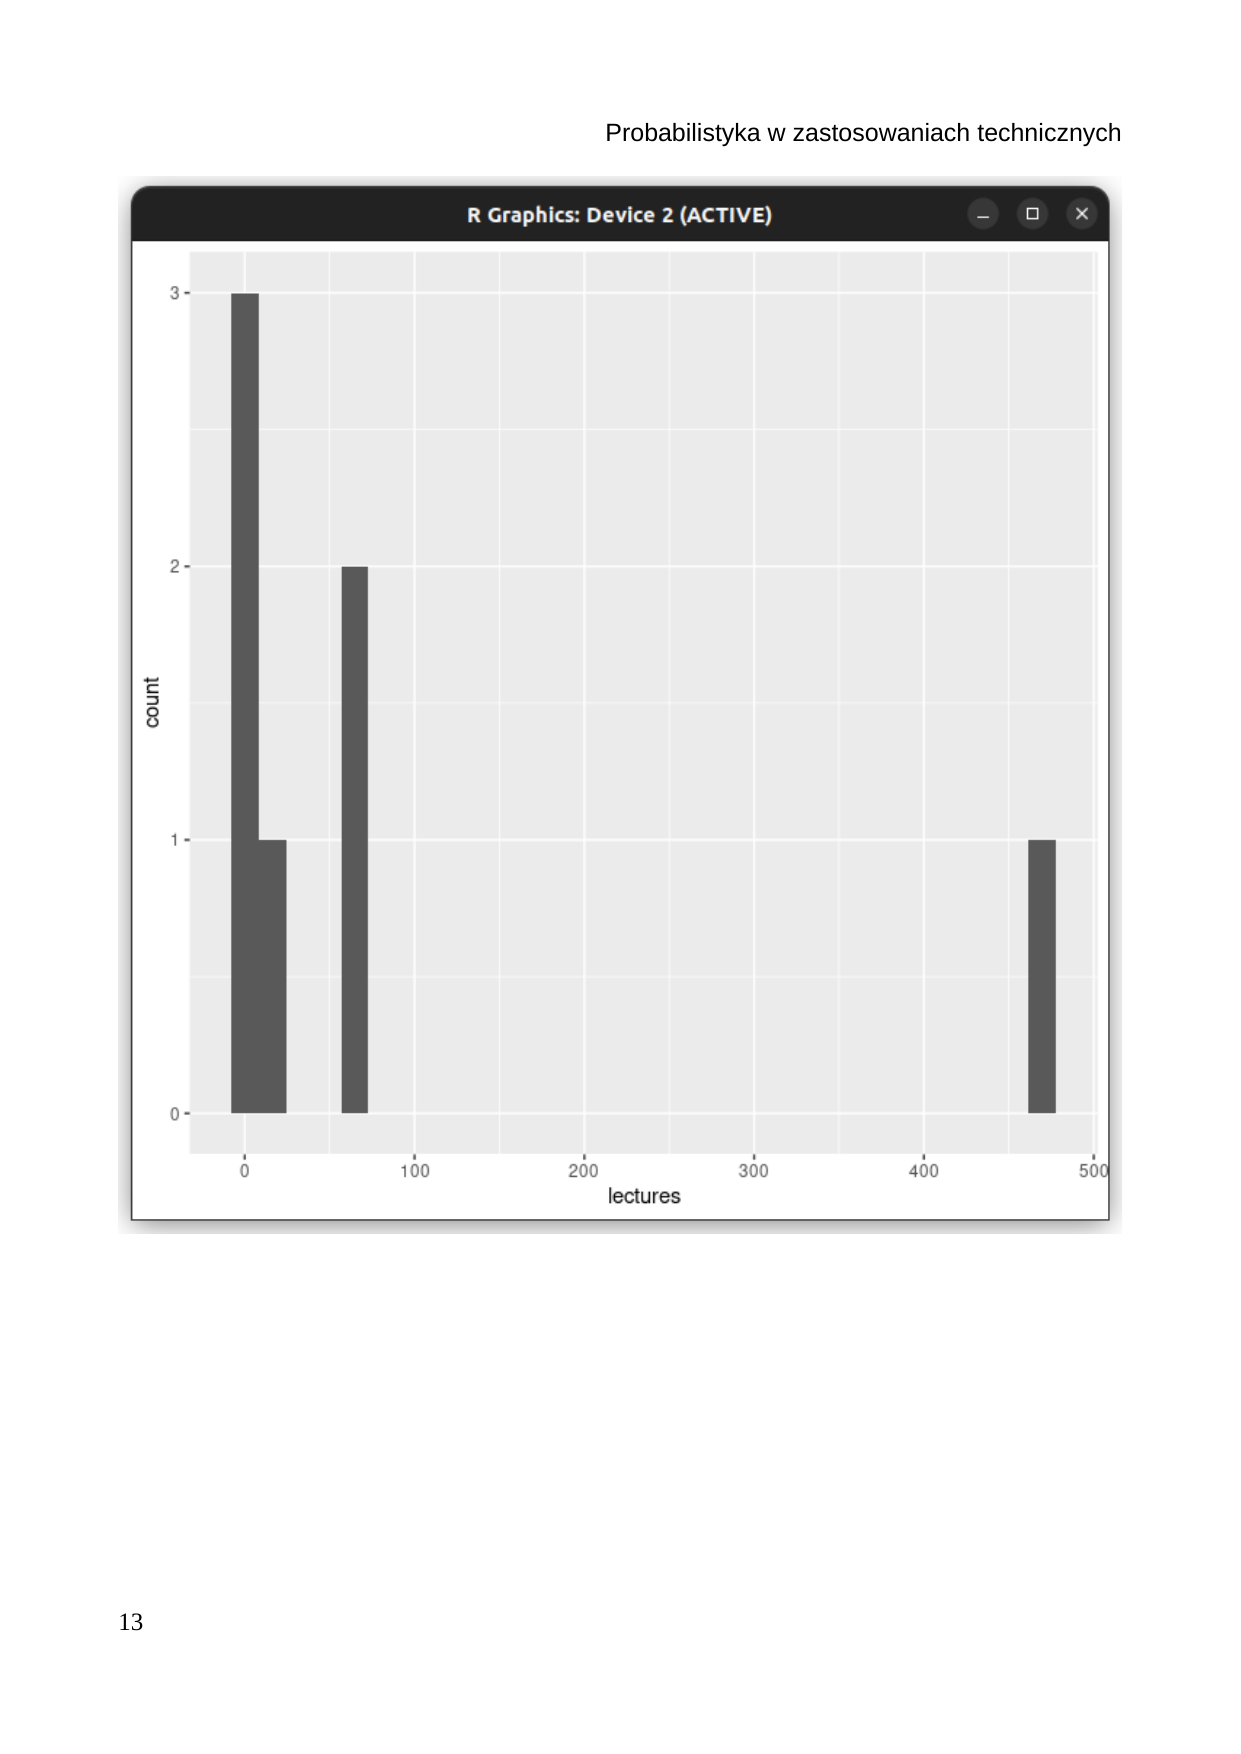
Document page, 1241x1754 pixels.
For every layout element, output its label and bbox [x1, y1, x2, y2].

picture [118, 176, 1123, 1234]
